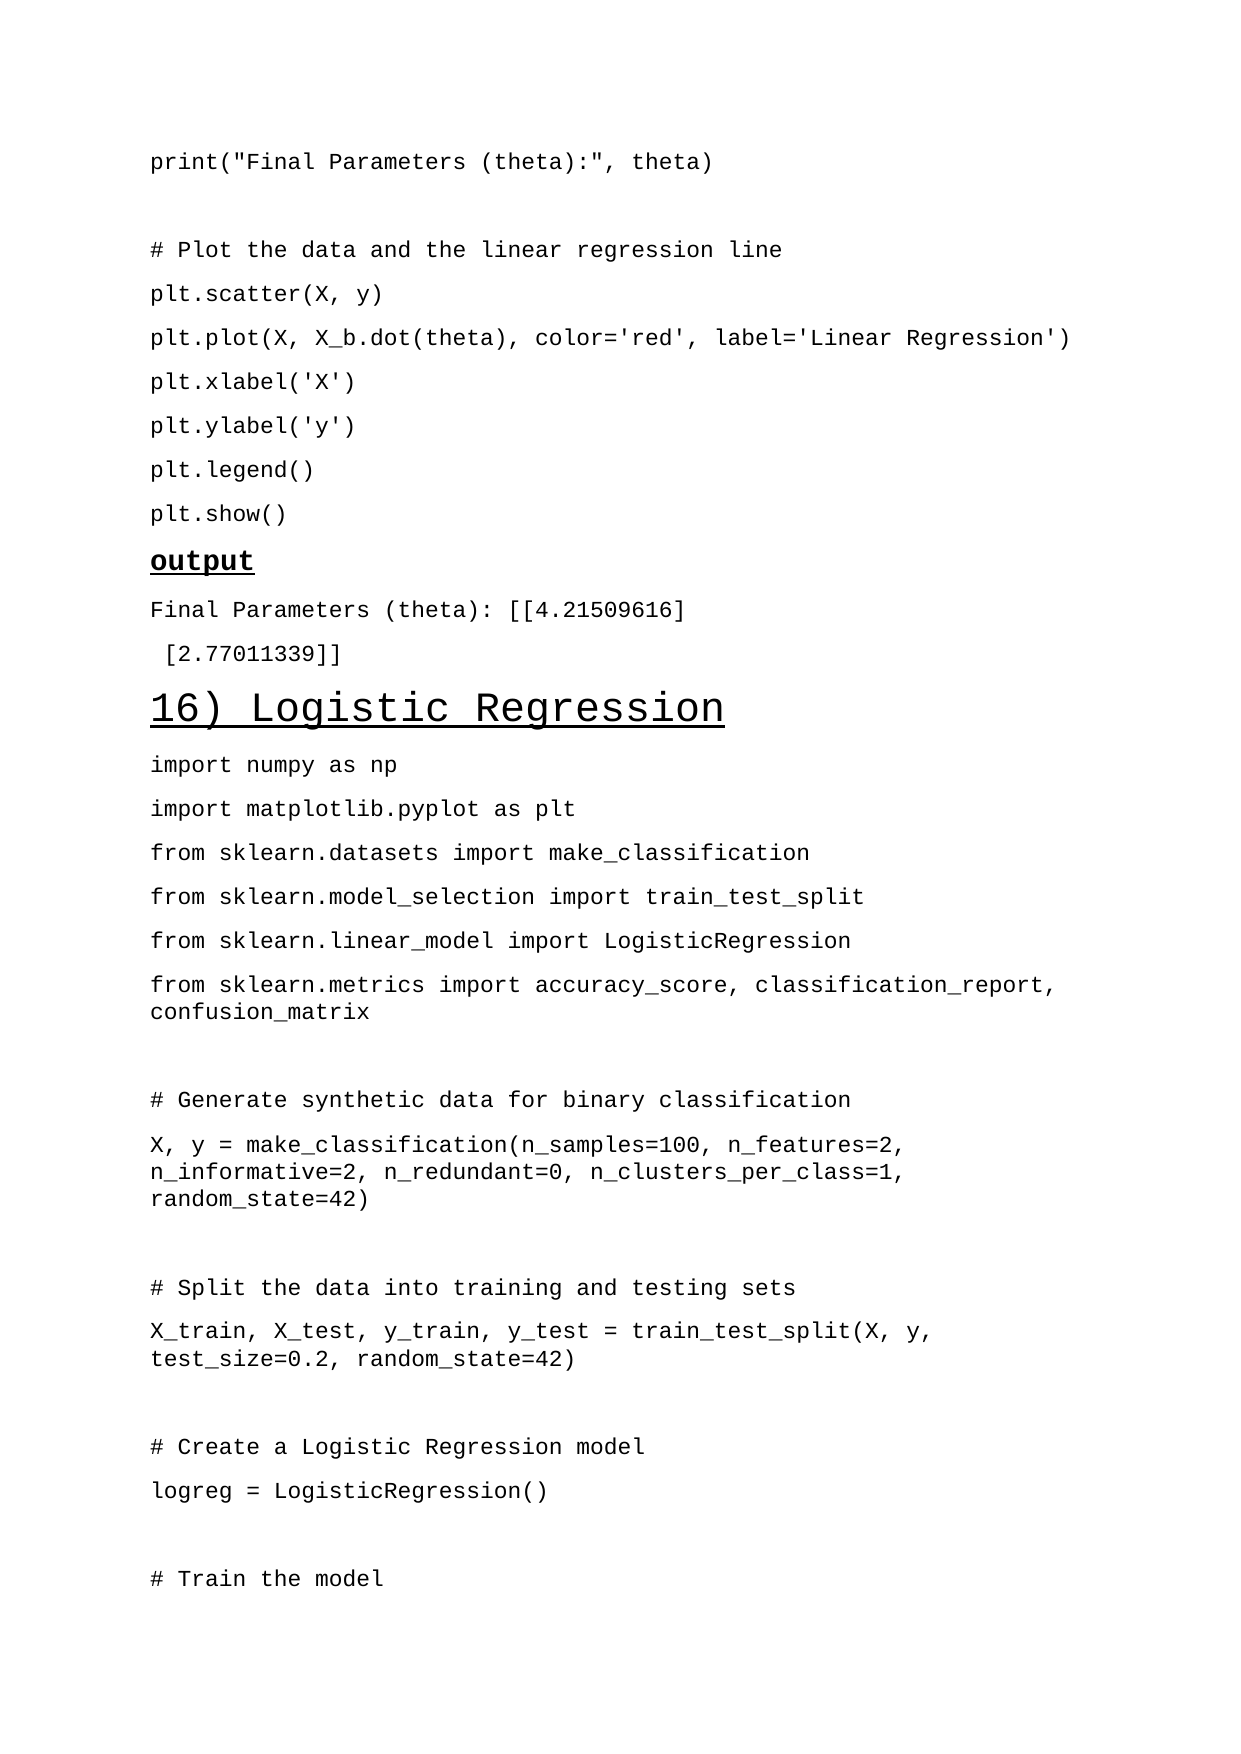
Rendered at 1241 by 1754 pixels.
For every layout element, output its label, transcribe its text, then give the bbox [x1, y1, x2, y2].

text from sklearn.metrics import accuracy_score, classification_report, confusion_matrix [150, 973, 1090, 1027]
text 16) Logistic Regression [150, 686, 1090, 733]
text output [150, 547, 1090, 579]
text [2.77011339]] [150, 642, 1090, 668]
text Final Parameters (theta): [[4.21509616] [150, 598, 1090, 624]
text from sklearn.model_selection import train_test_split [150, 885, 1090, 911]
text # Plot the data and the linear regression line [150, 238, 1090, 264]
text from sklearn.datasets import make_classification [150, 841, 1090, 867]
text plt.scatter(X, y) [150, 282, 1090, 308]
text # Train the model [150, 1568, 1090, 1593]
text plt.plot(X, X_b.dot(theta), color='red', label='Linear Regression') [150, 326, 1090, 352]
text # Generate synthetic data for binary classification [150, 1089, 1090, 1115]
text plt.legend() [150, 458, 1090, 484]
text X, y = make_classification(n_samples=100, n_features=2, n_informative=2, n_redundant=0, n_clusters_per_class=1, random_state=42) [150, 1133, 1090, 1214]
text X_train, X_test, y_train, y_test = train_test_split(X, y, test_size=0.2, random_state=42) [150, 1320, 1090, 1373]
text from sklearn.linear_model import LogisticRegression [150, 929, 1090, 955]
text # Create a Logistic Regression model [150, 1435, 1090, 1461]
text import matplotlib.pyplot as plt [150, 797, 1090, 823]
text plt.show() [150, 502, 1090, 528]
text logreg = LogisticRegression() [150, 1479, 1090, 1505]
text print("Final Parameters (theta):", theta) [150, 150, 1090, 176]
text import numpy as np [150, 753, 1090, 779]
text # Split the data into training and testing sets [150, 1276, 1090, 1302]
text plt.xlabel('X') [150, 370, 1090, 396]
text plt.ylabel('y') [150, 414, 1090, 440]
